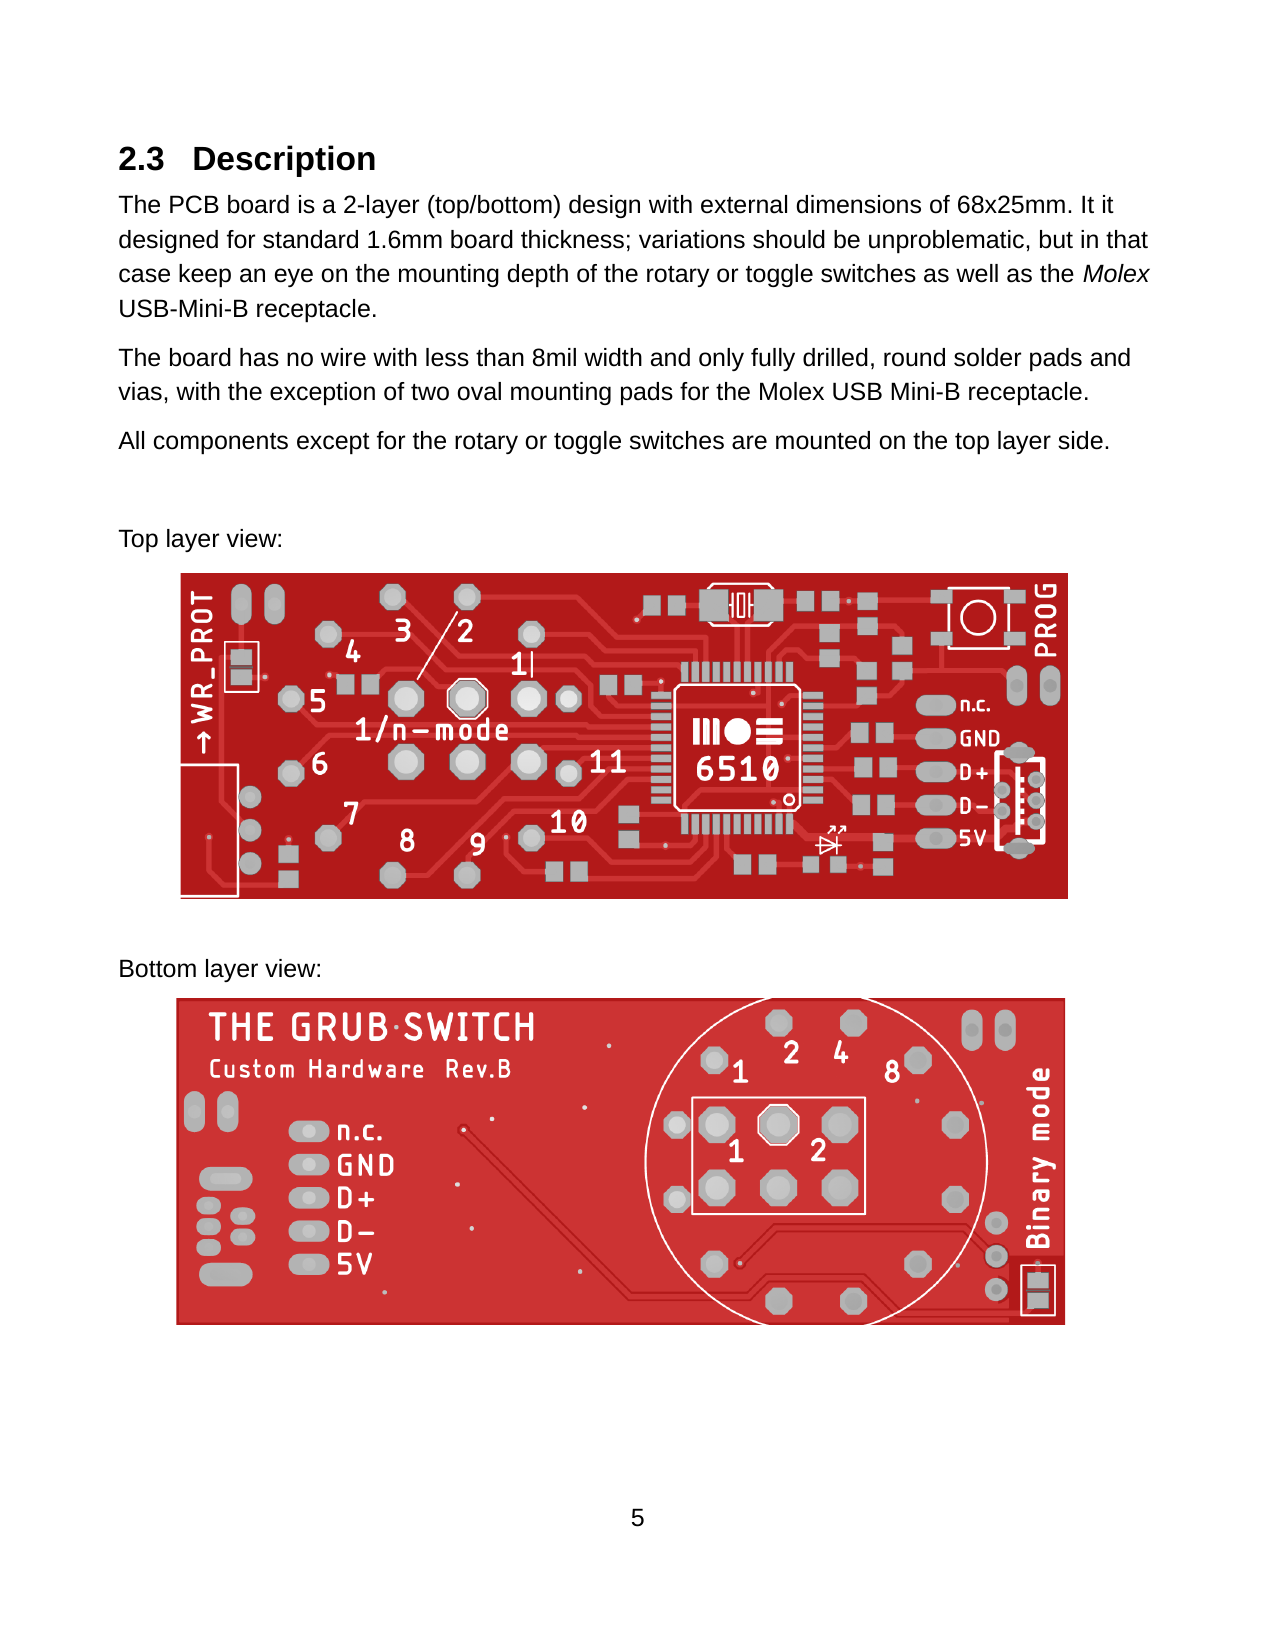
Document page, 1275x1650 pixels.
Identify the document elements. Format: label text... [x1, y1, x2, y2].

text The board has no wire with less than 8mil width and only fully drilled, round solder pads and vias, with the exception of two oval mounting pads for the Molex USB Mini-B receptacle. [118, 343, 1157, 406]
picture [176, 998, 1065, 1325]
text The PCB board is a 2-layer (top/bottom) design with external dimensions of 68x25mm. It it designed for standard 1.6mm board thickness; variations should be unproblematic, but in that case keep an eye on the mounting depth of the rotary or toggle switches as well as the Molex USB-Mini-B receptacle. [118, 190, 1157, 322]
text Bottom layer view: [118, 954, 1157, 982]
subtitle Description [118, 139, 1157, 178]
text All components except for the rotary or toggle switches are mounted on the top layer side. [118, 426, 1157, 455]
text Top layer view: [118, 524, 1157, 553]
picture [180, 573, 1068, 899]
